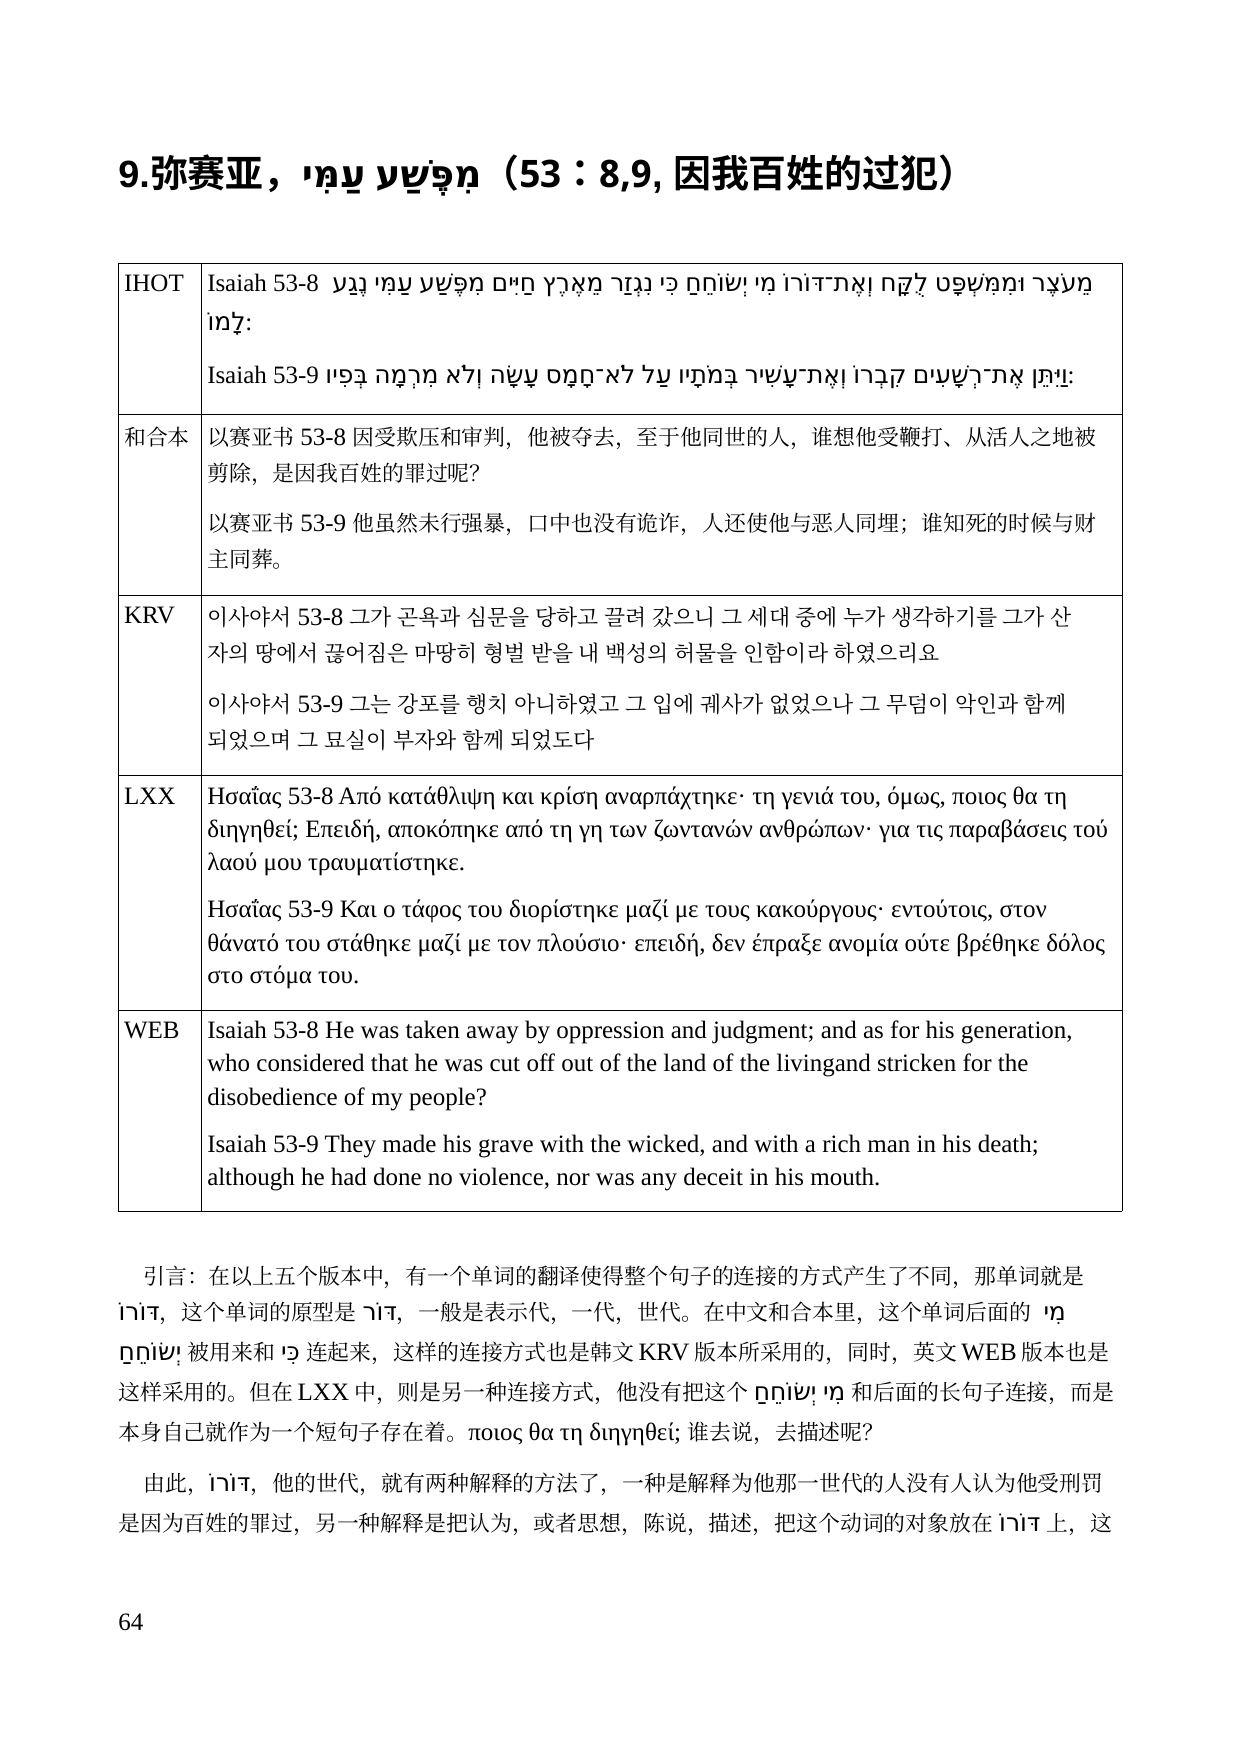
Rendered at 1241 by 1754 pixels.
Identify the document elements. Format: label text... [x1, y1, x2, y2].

text 由此，דּוֹרוֹ，他的世代，就有两种解释的方法了，一种是解释为他那一世代的人没有人认为他受刑罚是因为百姓的罪过，另一种解释是把认为，或者思想，陈说，描述，把这个动词的对象放在 דּוֹרוֹ 上，这也是我个人所倾向的一种方式，而这个 דּוֹרוֹ 一词的前面，正是有个表示受格的 אֶת，这也是LXX的翻译方式，因此接下来的讨论中，我们都会以这样的翻译方式来进行。现在我们把这种翻译方式翻译出来的这一节在下面写出来： [118, 1466, 1122, 1542]
table_cell Isaiah 53-8 He was taken away by oppression and judgment; and as for his generation, who considered that he was cut off out of the land of the livingand stricken for the disobedience of my people? Isaiah 53-9 They made his grave with the wicked, and with a rich man in his death; although he had done no violence, nor was any deceit in his mouth. [202, 1011, 1122, 1211]
subtitle 9.弥赛亚，מִפֶּשַׁע עַמִּי（53：8,9, 因我百姓的过犯） [118, 143, 1122, 203]
table_cell 和合本 [119, 415, 201, 594]
table_cell 이사야서 53-8 그가 곤욕과 심문을 당하고 끌려 갔으니 그 세대 중에 누가 생각하기를 그가 산 자의 땅에서 끊어짐은 마땅히 형벌 받을 내 백성의 허물을 인함이라 하였으리요 이사야서 53-9 그는 강포를 행치 아니하였고 그 입에 궤사가 없었으나 그 무덤이 악인과 함께 되었으며 그 묘실이 부자와 함께 되었도다 [202, 596, 1122, 775]
table_cell WEB [119, 1011, 201, 1211]
table_header IHOT [119, 264, 201, 414]
table_cell KRV [119, 596, 201, 775]
table_header Isaiah 53-8 מֵעֹצֶר וּמִמִּשְׁפָּט לֻקָּח וְאֶת־דּוֹרוֹ מִי יְשׂוֹחֵחַ כִּי נִגְזַר מֵאֶרֶץ חַיִּים מִפֶּשַׁע עַמִּי נֶגַע לָמוֹ: Isaiah 53-9 וַיִּתֵּן אֶת־רְשָׁעִים קִבְרוֹ וְאֶת־עָשִׁיר בְּמֹתָיו עַל לֹא־חָמָס עָשָׂה וְלֹא מִרְמָה בְּפִיו: [202, 264, 1122, 414]
table_cell 以赛亚书 53-8 因受欺压和审判，他被夺去，至于他同世的人，谁想他受鞭打、从活人之地被剪除，是因我百姓的罪过呢？ 以赛亚书 53-9 他虽然未行强暴，口中也没有诡诈，人还使他与恶人同埋；谁知死的时候与财主同葬。 [202, 415, 1122, 594]
table_cell Ησαΐας 53-8 Από κατάθλιψη και κρίση αναρπάχτηκε· τη γενιά του, όμως, ποιος θα τη διηγηθεί; Επειδή, αποκόπηκε από τη γη των ζωντανών ανθρώπων· για τις παραβάσεις τού λαού μου τραυματίστηκε. Ησαΐας 53-9 Και ο τάφος του διορίστηκε μαζί με τους κακούργους· εντούτοις, στον θάνατό του στάθηκε μαζί με τον πλούσιο· επειδή, δεν έπραξε ανομία ούτε βρέθηκε δόλος στο στόμα του. [202, 776, 1122, 1010]
text 引言：在以上五个版本中，有一个单词的翻译使得整个句子的连接的方式产生了不同，那单词就是 דּוֹרוֹ，这个单词的原型是 דּוֹר，一般是表示代，一代，世代。在中文和合本里，这个单词后面的 מִי יְשׂוֹחֵחַ 被用来和 כִּי 连起来，这样的连接方式也是韩文KRV版本所采用的，同时，英文WEB版本也是这样采用的。但在LXX中，则是另一种连接方式，他没有把这个 מִי יְשׂוֹחֵחַ 和后面的长句子连接，而是本身自己就作为一个短句子存在着。ποιος θα τη διηγηθεί; 谁去说，去描述呢？ [118, 1259, 1122, 1447]
table_cell LXX [119, 776, 201, 1010]
